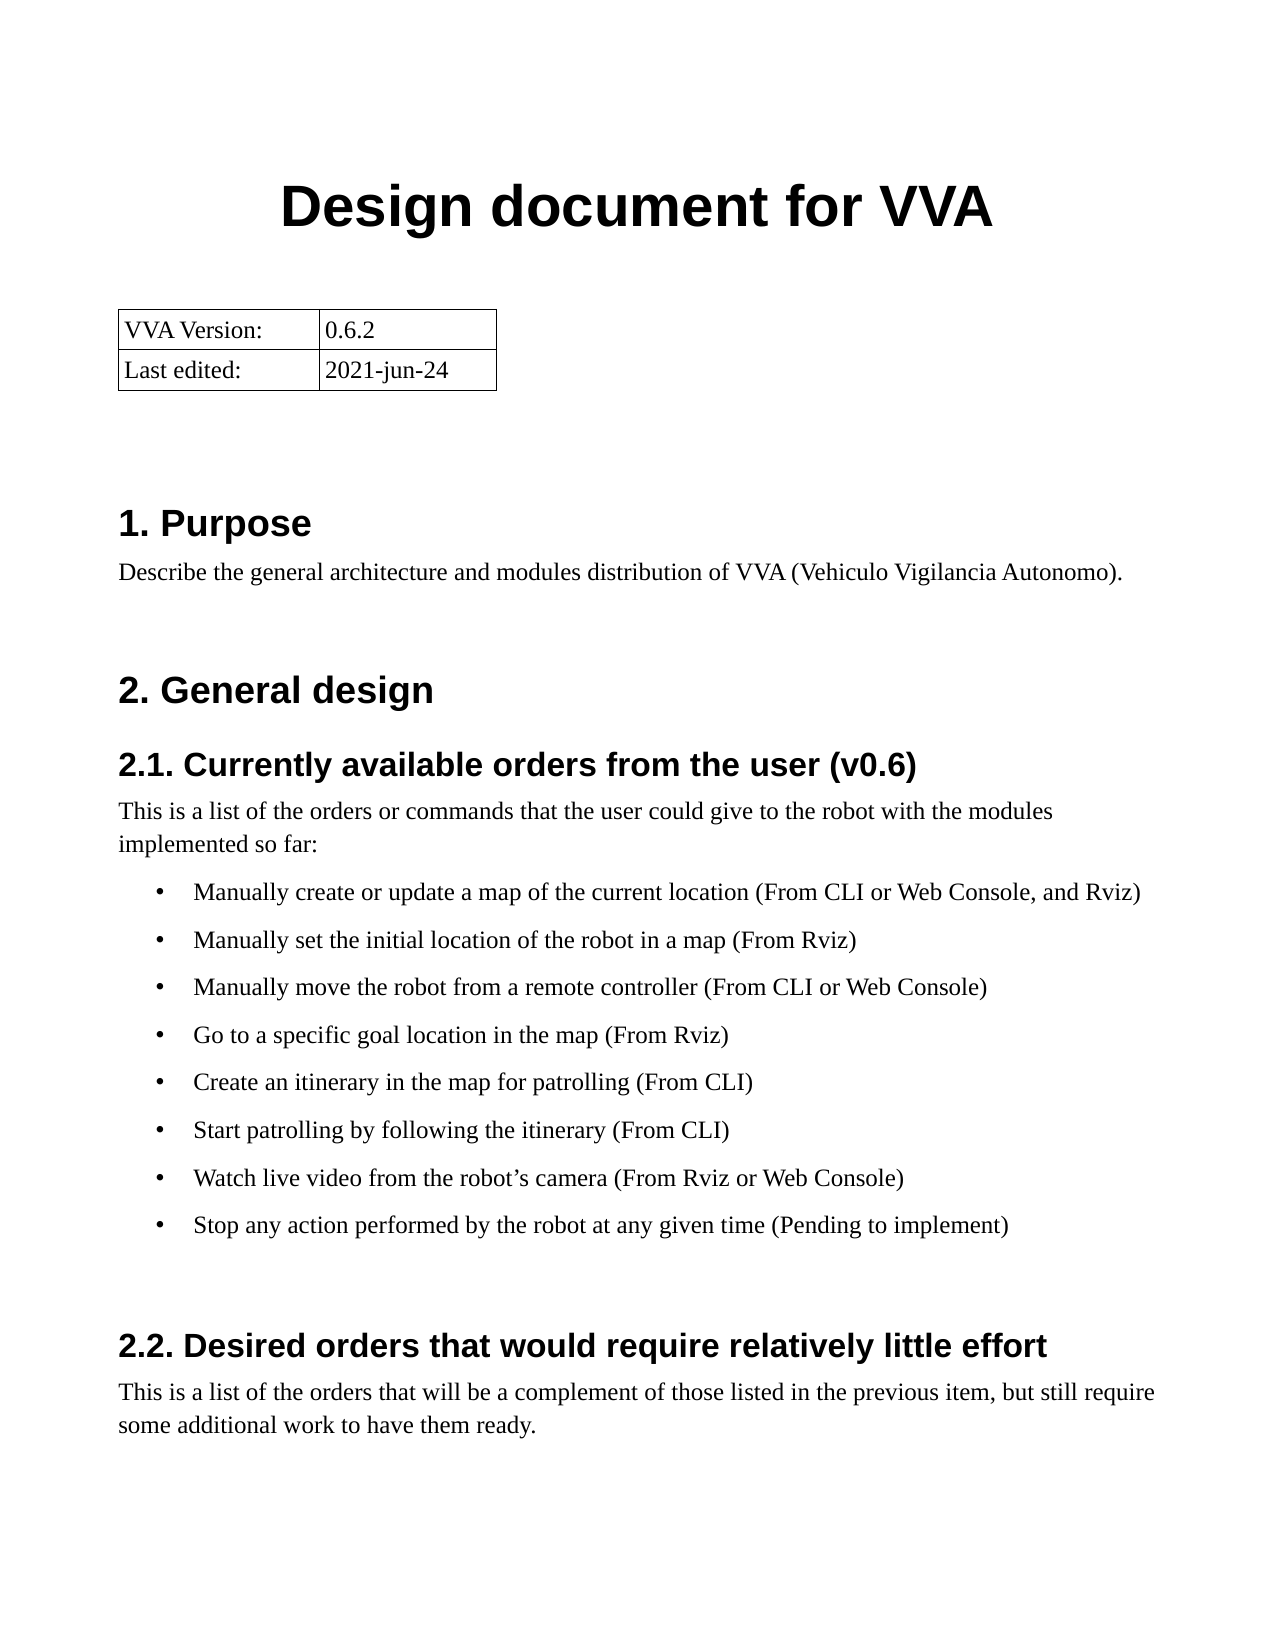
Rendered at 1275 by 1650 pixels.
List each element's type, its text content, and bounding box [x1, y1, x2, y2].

title Design document for VVA [118, 172, 1157, 239]
list Go to a specific goal location in the map (From Rviz) [156, 1020, 1157, 1049]
list Manually set the initial location of the robot in a map (From Rviz) [156, 925, 1157, 953]
subtitle 2.2. Desired orders that would require relatively little effort [118, 1326, 1157, 1365]
subtitle 2. General design [118, 668, 1157, 712]
table_header VVA Version: [119, 310, 319, 349]
table_cell Last edited: [119, 350, 319, 389]
text This is a list of the orders that will be a complement of those listed in the previous item, but still require some additional work to have them ready. [118, 1377, 1157, 1439]
list Watch live video from the robot’s camera (From Rviz or Web Console) [156, 1163, 1157, 1191]
text Describe the general architecture and modules distribution of VVA (Vehiculo Vigilancia Autonomo). [118, 557, 1157, 586]
list Manually move the robot from a remote controller (From CLI or Web Console) [156, 972, 1157, 1001]
subtitle 1. Purpose [118, 501, 1157, 544]
list Manually create or update a map of the current location (From CLI or Web Console, and Rviz) [156, 877, 1157, 906]
list Stop any action performed by the robot at any given time (Pending to implement) [156, 1210, 1157, 1239]
table_header 0.6.2 [320, 310, 496, 349]
subtitle 2.1. Currently available orders from the user (v0.6) [118, 745, 1157, 784]
table_cell 2021-jun-24 [320, 350, 496, 389]
list Create an itinerary in the map for patrolling (From CLI) [156, 1067, 1157, 1096]
text This is a list of the orders or commands that the user could give to the robot with the modules implemented so far: [118, 796, 1157, 858]
list Start patrolling by following the itinerary (From CLI) [156, 1115, 1157, 1144]
